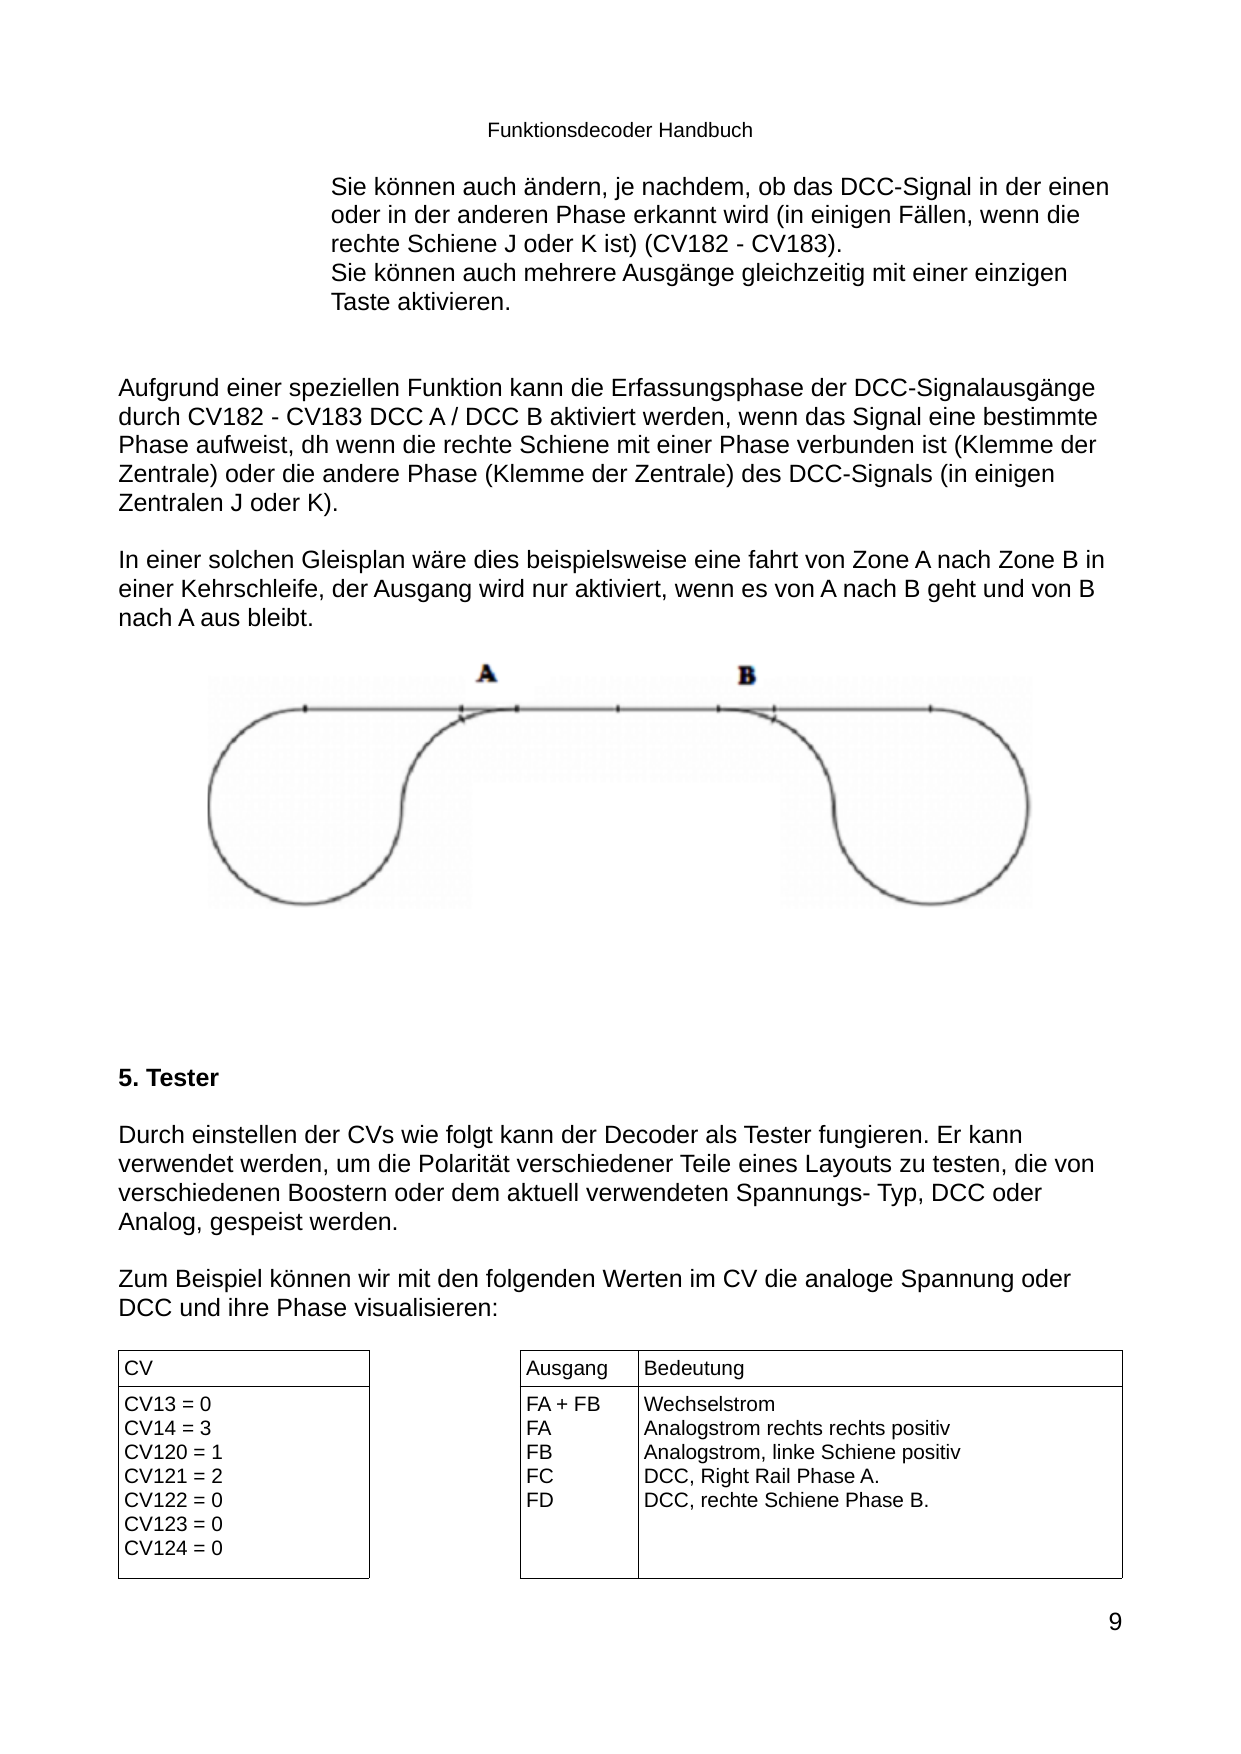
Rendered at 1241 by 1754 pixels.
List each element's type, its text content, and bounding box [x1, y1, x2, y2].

table_header Bedeutung [639, 1351, 1122, 1386]
table_cell CV13 = 0 CV14 = 3 CV120 = 1 CV121 = 2 CV122 = 0 CV123 = 0 CV124 = 0 [119, 1387, 369, 1577]
table_cell [370, 1386, 520, 1577]
text Durch einstellen der CVs wie folgt kann der Decoder als Tester fungieren. Er kann verwendet werden, um die Polarität verschiedener Teile eines Layouts zu testen, die von verschiedenen Boostern oder dem aktuell verwendeten Spannungs- Typ, DCC oder Analog, gespeist werden. [118, 1120, 1122, 1235]
table_cell FA + FB FA FB FC FD [521, 1387, 638, 1577]
text Aufgrund einer speziellen Funktion kann die Erfassungsphase der DCC-Signalausgänge durch CV182 - CV183 DCC A / DCC B aktiviert werden, wenn das Signal eine bestimmte Phase aufweist, dh wenn die rechte Schiene mit einer Phase verbunden ist (Klemme der Zentrale) oder die andere Phase (Klemme der Zentrale) des DCC-Signals (in einigen Zentralen J oder K). [118, 373, 1122, 517]
table_header [370, 1350, 520, 1386]
text 5. Tester [118, 1063, 1122, 1092]
text Zum Beispiel können wir mit den folgenden Werten im CV die analoge Spannung oder DCC und ihre Phase visualisieren: [118, 1264, 1122, 1322]
table_header CV [119, 1351, 369, 1386]
text Sie können auch ändern, je nachdem, ob das DCC-Signal in der einen oder in der anderen Phase erkannt wird (in einigen Fällen, wenn die rechte Schiene J oder K ist) (CV182 - CV183). [118, 172, 1122, 258]
text In einer solchen Gleisplan wäre dies beispielsweise eine fahrt von Zone A nach Zone B in einer Kehrschleife, der Ausgang wird nur aktiviert, wenn es von A nach B geht und von B nach A aus bleibt. [118, 545, 1122, 632]
text Sie können auch mehrere Ausgänge gleichzeitig mit einer einzigen Taste aktivieren. [118, 258, 1122, 315]
picture [207, 660, 1033, 909]
table_cell Wechselstrom Analogstrom rechts rechts positiv Analogstrom, linke Schiene positiv DCC, Right Rail Phase A. DCC, rechte Schiene Phase B. [639, 1387, 1122, 1577]
table_header Ausgang [521, 1351, 638, 1386]
